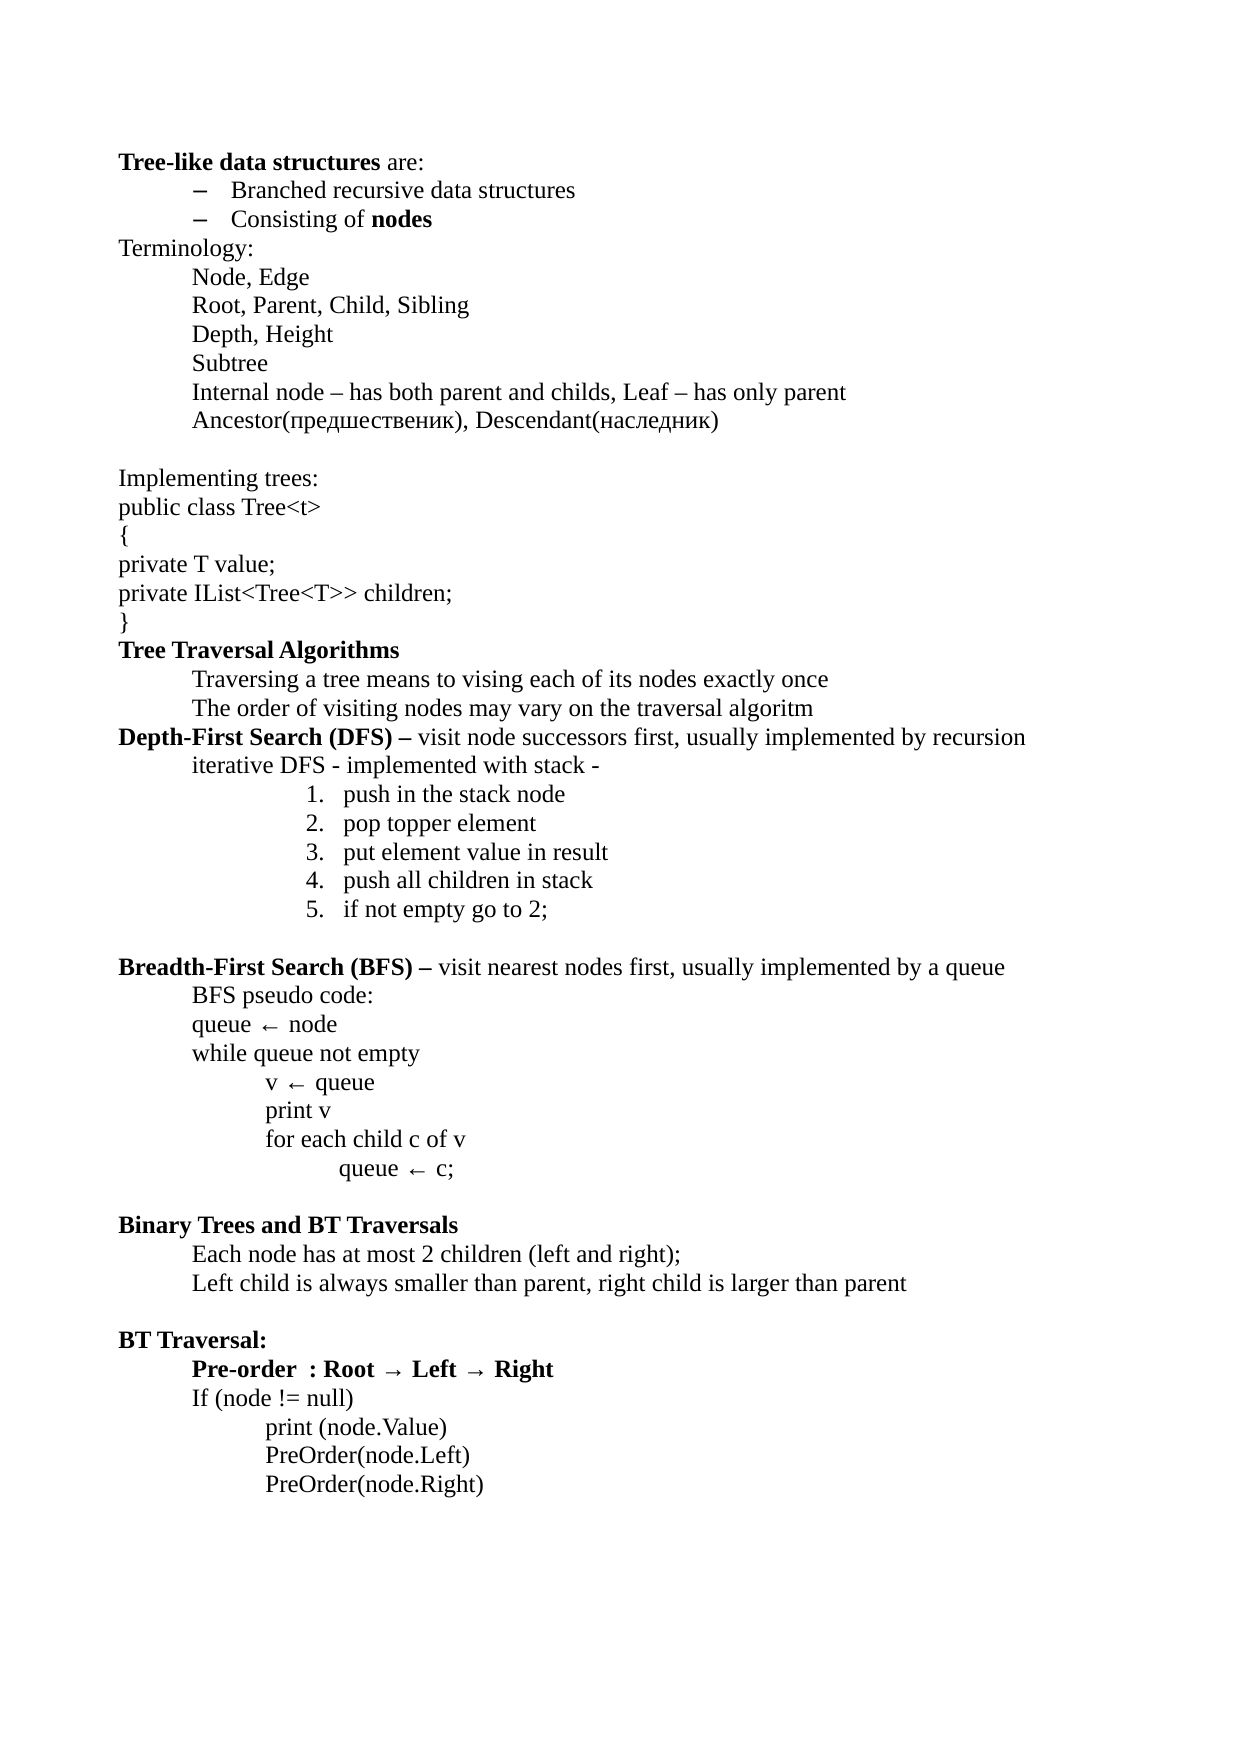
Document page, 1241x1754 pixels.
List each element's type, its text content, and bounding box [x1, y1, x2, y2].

text Traversing a tree means to vising each of its nodes exactly once [118, 664, 1122, 693]
text Tree-like data structures are: [118, 147, 1122, 176]
text for each child c of v [118, 1124, 1122, 1153]
text BT Traversal: [118, 1326, 1122, 1354]
text PreOrder(node.Right) [118, 1469, 1122, 1498]
text } [118, 607, 1122, 636]
text while queue not empty [118, 1038, 1122, 1067]
text Ancestor(предшественик), Descendant(наследник) [118, 406, 1122, 434]
text Breadth-First Search (BFS) – visit nearest nodes first, usually implemented by a queue [118, 952, 1122, 981]
text Root, Parent, Child, Sibling [118, 291, 1122, 319]
text Node, Edge [118, 262, 1122, 291]
text Subtree [118, 348, 1122, 377]
text iterative DFS - implemented with stack - [118, 751, 1122, 779]
list pop topper element [306, 808, 1122, 837]
text The order of visiting nodes may vary on the traversal algoritm [118, 693, 1122, 722]
text queue ← c; [118, 1153, 1122, 1182]
text v ← queue [118, 1067, 1122, 1096]
list push all children in stack [306, 866, 1122, 894]
text private IList<Tree<T>> children; [118, 578, 1122, 607]
text { [118, 521, 1122, 549]
text private T value; [118, 549, 1122, 578]
text public class Tree<t> [118, 492, 1122, 521]
text Left child is always smaller than parent, right child is larger than parent [118, 1268, 1122, 1297]
list push in the stack node [306, 779, 1122, 808]
text BFS pseudo code: [118, 981, 1122, 1009]
text Tree Traversal Algorithms [118, 636, 1122, 664]
text Implementing trees: [118, 463, 1122, 492]
text Internal node – has both parent and childs, Leaf – has only parent [118, 377, 1122, 406]
text Pre-order : Root → Left → Right [118, 1354, 1122, 1383]
text print v [118, 1096, 1122, 1124]
text Depth-First Search (DFS) – visit node successors first, usually implemented by recursion [118, 722, 1122, 751]
text Depth, Height [118, 319, 1122, 348]
text queue ← node [118, 1009, 1122, 1038]
list Consisting of nodes [193, 204, 1122, 233]
text If (node != null) [118, 1383, 1122, 1412]
list put element value in result [306, 837, 1122, 866]
text print (node.Value) [118, 1412, 1122, 1441]
text Each node has at most 2 children (left and right); [118, 1239, 1122, 1268]
list if not empty go to 2; [306, 894, 1122, 923]
list Branched recursive data structures [193, 176, 1122, 204]
text Binary Trees and BT Traversals [118, 1211, 1122, 1239]
text Terminology: [118, 233, 1122, 262]
text PreOrder(node.Left) [118, 1441, 1122, 1469]
